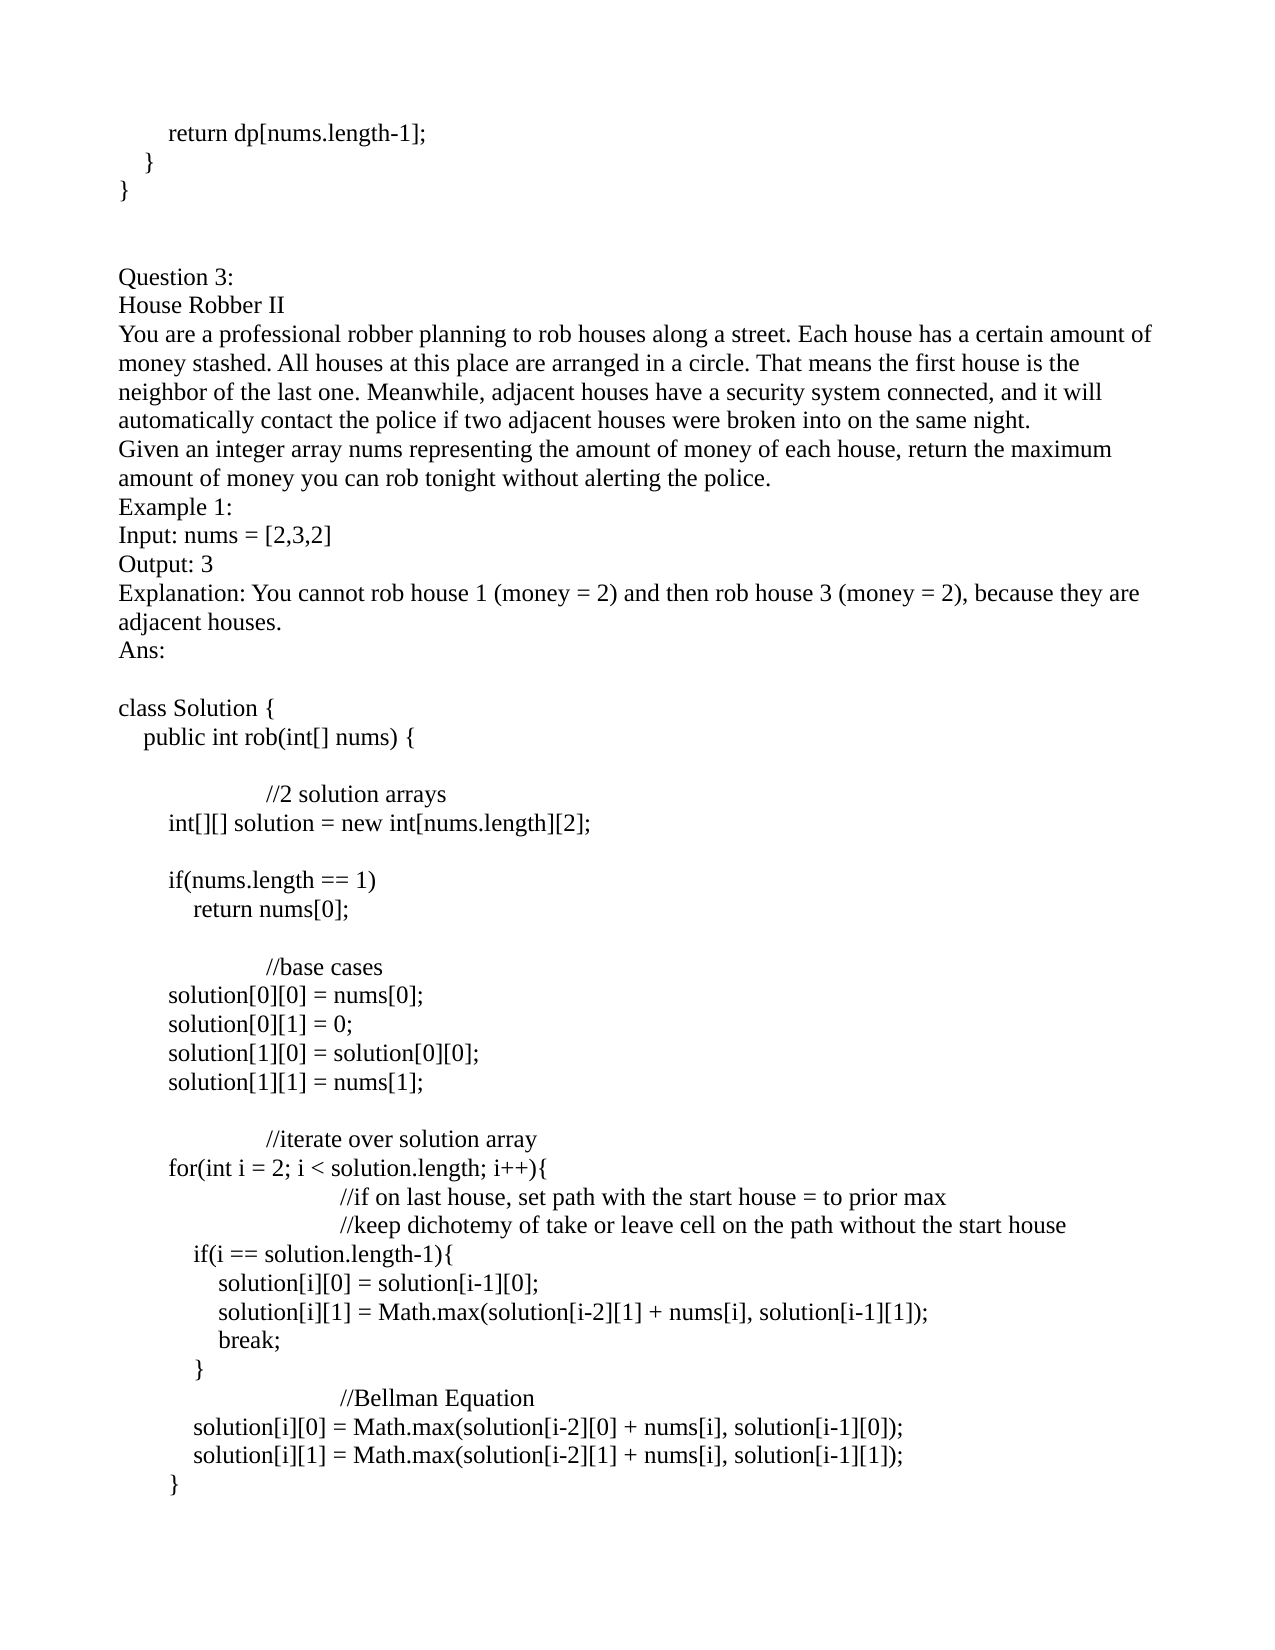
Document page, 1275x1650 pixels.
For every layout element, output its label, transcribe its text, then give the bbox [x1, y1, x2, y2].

text //if on last house, set path with the start house = to prior max [118, 1182, 1157, 1211]
text solution[0][1] = 0; [118, 1009, 1157, 1038]
text } [118, 176, 1157, 204]
text } [118, 1354, 1157, 1383]
text House Robber II [118, 291, 1157, 319]
text solution[i][0] = solution[i-1][0]; [118, 1268, 1157, 1297]
text Ans: [118, 636, 1157, 664]
text solution[0][0] = nums[0]; [118, 981, 1157, 1009]
text } [118, 1469, 1157, 1498]
text Output: 3 [118, 549, 1157, 578]
text //base cases [118, 952, 1157, 981]
text Given an integer array nums representing the amount of money of each house, return the maximum amount of money you can rob tonight without alerting the police. [118, 434, 1157, 492]
text //2 solution arrays [118, 779, 1157, 808]
text if(i == solution.length-1){ [118, 1239, 1157, 1268]
text solution[i][1] = Math.max(solution[i-2][1] + nums[i], solution[i-1][1]); [118, 1297, 1157, 1326]
text if(nums.length == 1) [118, 866, 1157, 894]
text solution[1][1] = nums[1]; [118, 1067, 1157, 1096]
text Input: nums = [2,3,2] [118, 521, 1157, 549]
text solution[i][1] = Math.max(solution[i-2][1] + nums[i], solution[i-1][1]); [118, 1441, 1157, 1469]
text //keep dichotemy of take or leave cell on the path without the start house [118, 1211, 1157, 1239]
text You are a professional robber planning to rob houses along a street. Each house has a certain amount of money stashed. All houses at this place are arranged in a circle. That means the first house is the neighbor of the last one. Meanwhile, adjacent houses have a security system connected, and it will automatically contact the police if two adjacent houses were broken into on the same night. [118, 319, 1157, 434]
text Example 1: [118, 492, 1157, 521]
text } [118, 147, 1157, 176]
text solution[i][0] = Math.max(solution[i-2][0] + nums[i], solution[i-1][0]); [118, 1412, 1157, 1441]
text int[][] solution = new int[nums.length][2]; [118, 808, 1157, 837]
text public int rob(int[] nums) { [118, 722, 1157, 751]
text //iterate over solution array [118, 1124, 1157, 1153]
text return dp[nums.length-1]; [118, 118, 1157, 147]
text Explanation: You cannot rob house 1 (money = 2) and then rob house 3 (money = 2), because they are adjacent houses. [118, 578, 1157, 636]
text Question 3: [118, 262, 1157, 291]
text for(int i = 2; i < solution.length; i++){ [118, 1153, 1157, 1182]
text break; [118, 1326, 1157, 1354]
text class Solution { [118, 693, 1157, 722]
text //Bellman Equation [118, 1383, 1157, 1412]
text return nums[0]; [118, 894, 1157, 923]
text solution[1][0] = solution[0][0]; [118, 1038, 1157, 1067]
